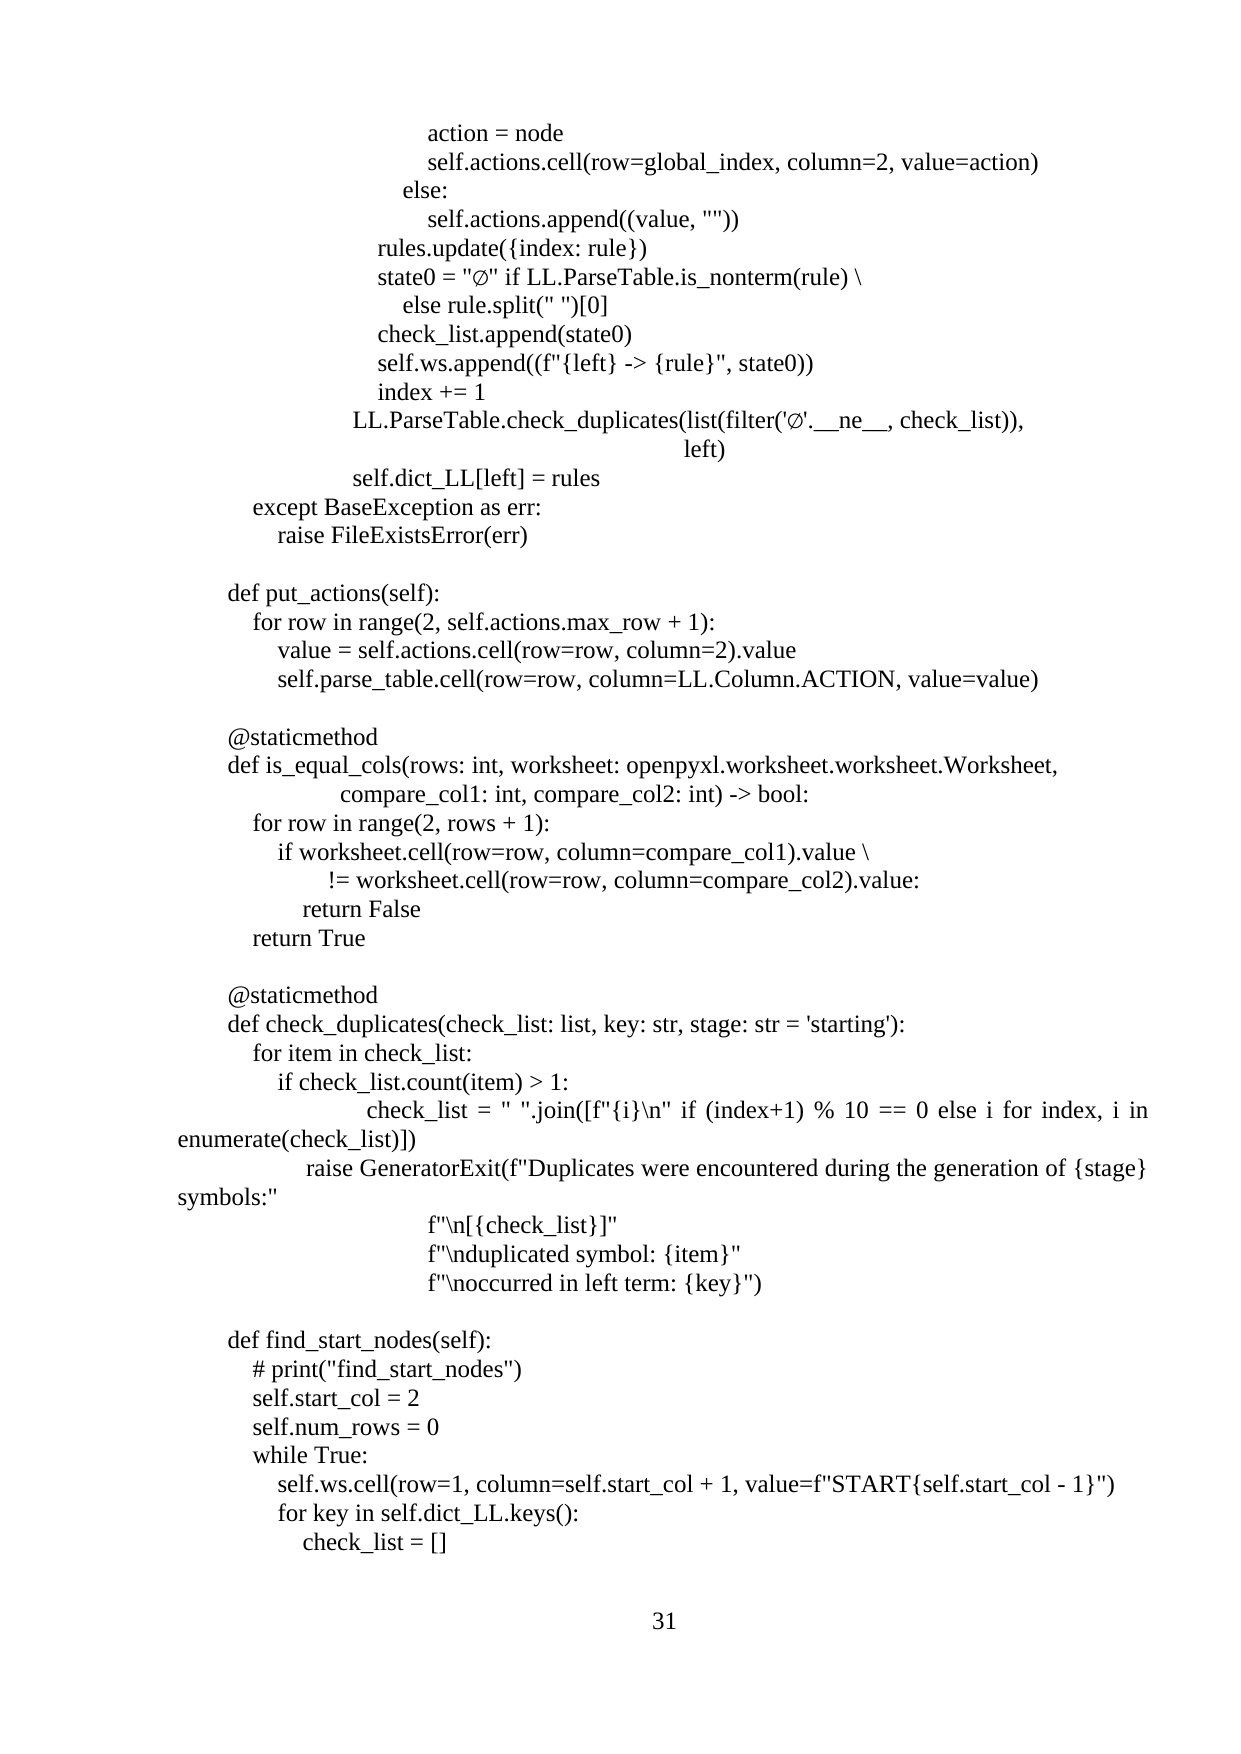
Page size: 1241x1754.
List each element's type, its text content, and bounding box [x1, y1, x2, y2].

text rules.update({index: rule}) [177, 233, 1152, 262]
text f"\n[{check_list}]" [177, 1211, 1152, 1239]
text return False [177, 894, 1152, 923]
text @staticmethod [177, 722, 1152, 751]
text raise GeneratorExit(f"Duplicates were encountered during the generation of {stage} symbols:" [177, 1153, 1152, 1211]
text compare_col1: int, compare_col2: int) -> bool: [177, 779, 1152, 808]
text else: [177, 176, 1152, 204]
text # print("find_start_nodes") [177, 1354, 1152, 1383]
text state0 = "∅" if LL.ParseTable.is_nonterm(rule) \ [177, 262, 1152, 291]
text def find_start_nodes(self): [177, 1326, 1152, 1354]
text self.ws.append((f"{left} -> {rule}", state0)) [177, 348, 1152, 377]
text != worksheet.cell(row=row, column=compare_col2).value: [177, 866, 1152, 894]
text self.actions.append((value, "")) [177, 204, 1152, 233]
text f"\noccurred in left term: {key}") [177, 1268, 1152, 1297]
text self.actions.cell(row=global_index, column=2, value=action) [177, 147, 1152, 176]
text self.dict_LL[left] = rules [177, 463, 1152, 492]
text if check_list.count(item) > 1: [177, 1067, 1152, 1096]
text for row in range(2, self.actions.max_row + 1): [177, 607, 1152, 636]
text f"\nduplicated symbol: {item}" [177, 1239, 1152, 1268]
text while True: [177, 1441, 1152, 1469]
text for key in self.dict_LL.keys(): [177, 1498, 1152, 1527]
text raise FileExistsError(err) [177, 521, 1152, 549]
text for row in range(2, rows + 1): [177, 808, 1152, 837]
text LL.ParseTable.check_duplicates(list(filter('∅'.__ne__, check_list)), [177, 406, 1152, 434]
text if worksheet.cell(row=row, column=compare_col1).value \ [177, 837, 1152, 866]
text self.num_rows = 0 [177, 1412, 1152, 1441]
text left) [177, 434, 1152, 463]
text self.ws.cell(row=1, column=self.start_col + 1, value=f"START{self.start_col - 1}") [177, 1469, 1152, 1498]
text index += 1 [177, 377, 1152, 406]
text self.start_col = 2 [177, 1383, 1152, 1412]
text def is_equal_cols(rows: int, worksheet: openpyxl.worksheet.worksheet.Worksheet, [177, 751, 1152, 779]
text except BaseException as err: [177, 492, 1152, 521]
text def put_actions(self): [177, 578, 1152, 607]
text check_list = [] [177, 1527, 1152, 1556]
text value = self.actions.cell(row=row, column=2).value [177, 636, 1152, 664]
text action = node [177, 118, 1152, 147]
text def check_duplicates(check_list: list, key: str, stage: str = 'starting'): [177, 1009, 1152, 1038]
text return True [177, 923, 1152, 952]
text check_list.append(state0) [177, 319, 1152, 348]
text check_list = " ".join([f"{i}\n" if (index+1) % 10 == 0 else i for index, i in enumerate(check_list)]) [177, 1096, 1152, 1153]
text @staticmethod [177, 981, 1152, 1009]
text else rule.split(" ")[0] [177, 291, 1152, 319]
text self.parse_table.cell(row=row, column=LL.Column.ACTION, value=value) [177, 664, 1152, 693]
text for item in check_list: [177, 1038, 1152, 1067]
